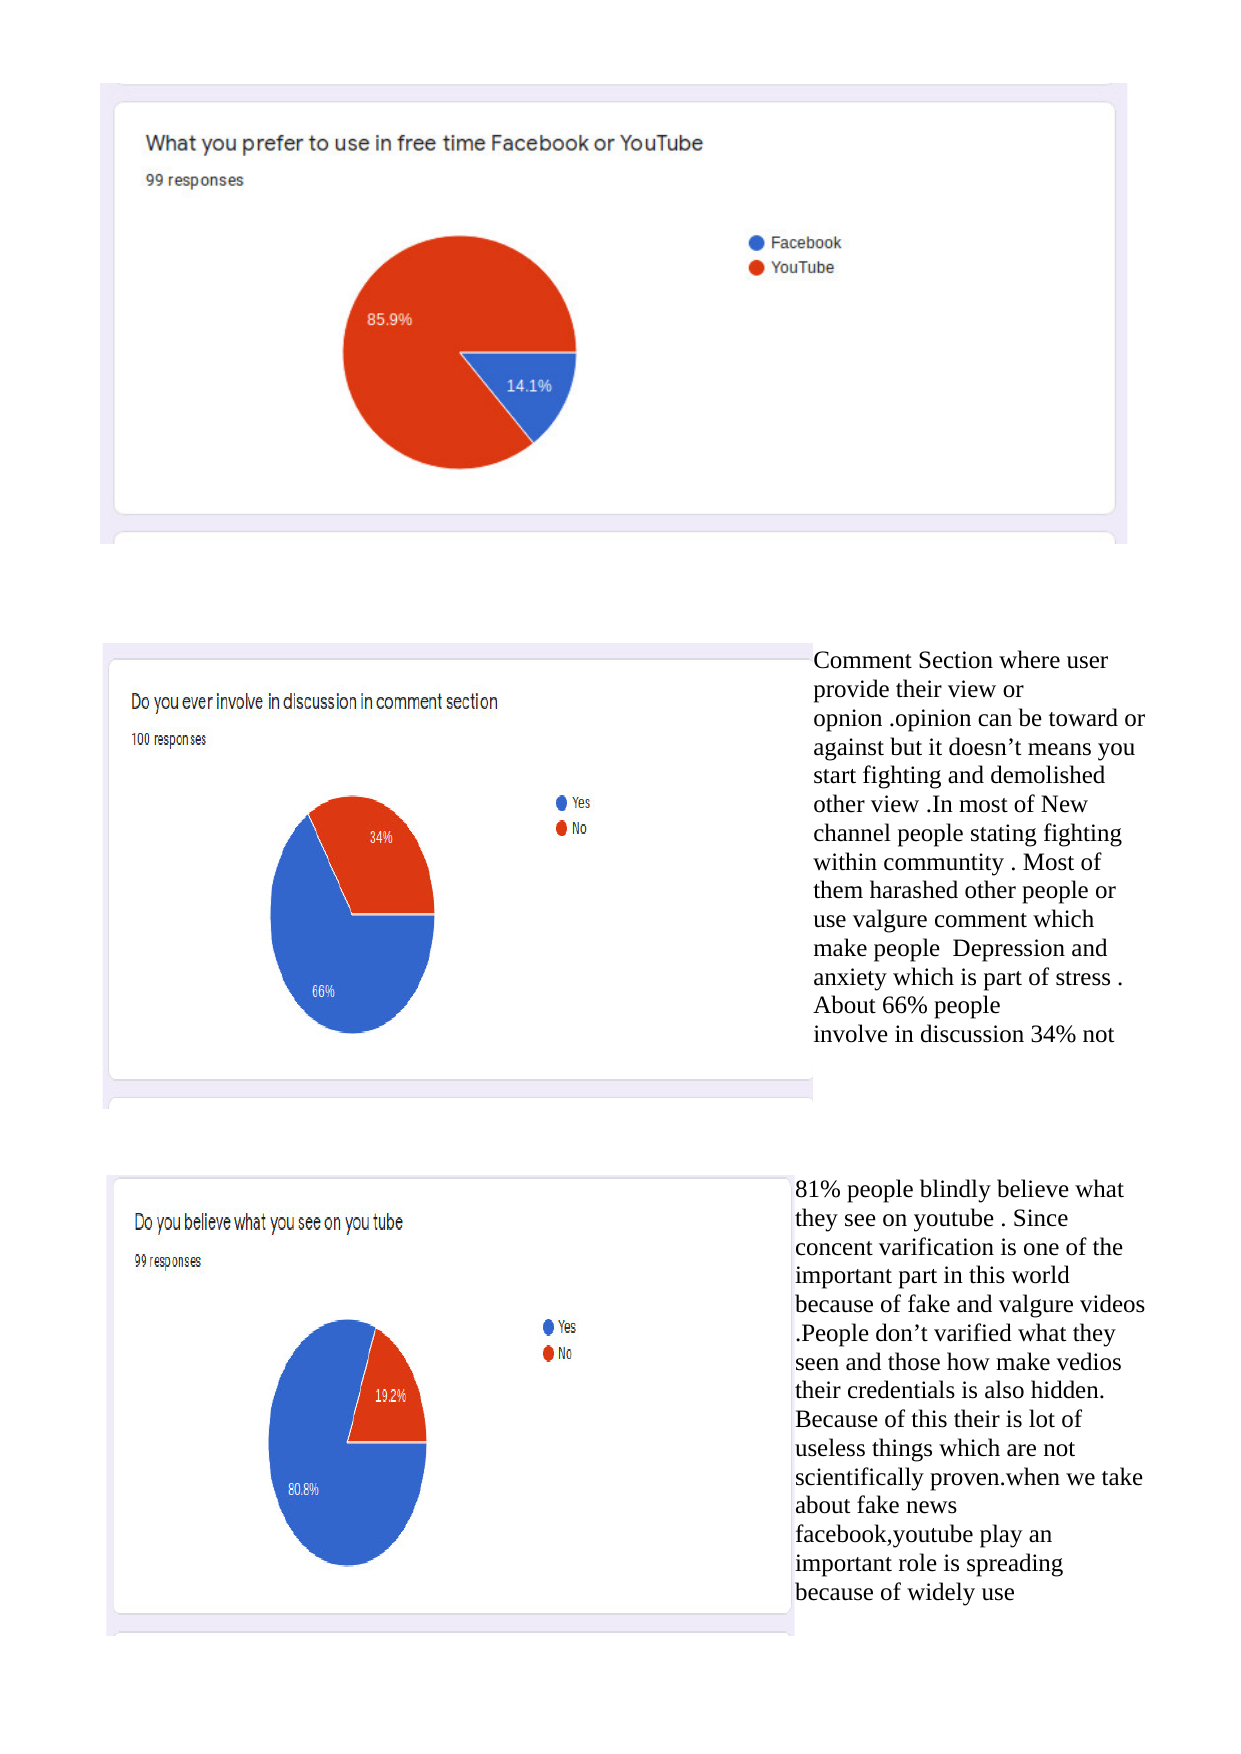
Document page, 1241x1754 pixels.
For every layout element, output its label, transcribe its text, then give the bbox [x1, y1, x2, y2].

text 81% people blindly believe what they see on youtube . Since concent varification is one of the important part in this world because of fake and valgure videos .People don’t varified what they seen and those how make vedios their credentials is also hidden. [118, 1174, 1146, 1404]
text Comment Section where user provide their view or opnion .opinion can be toward or against but it doesn’t means you start fighting and demolished other view .In most of New channel people stating fighting [813, 646, 1146, 847]
picture [100, 83, 1128, 544]
picture [106, 1175, 795, 1636]
picture [102, 643, 813, 1109]
text within communtity . Most of them harashed other people or use valgure comment which make people Depression and anxiety which is part of stress . About 66% people [813, 847, 1146, 1019]
text Because of this their is lot of useless things which are not scientifically proven.when we take about fake news [795, 1404, 1146, 1519]
text involve in discussion 34% not [813, 1019, 1146, 1048]
text facebook,youtube play an important role is spreading because of widely use [795, 1519, 1146, 1605]
